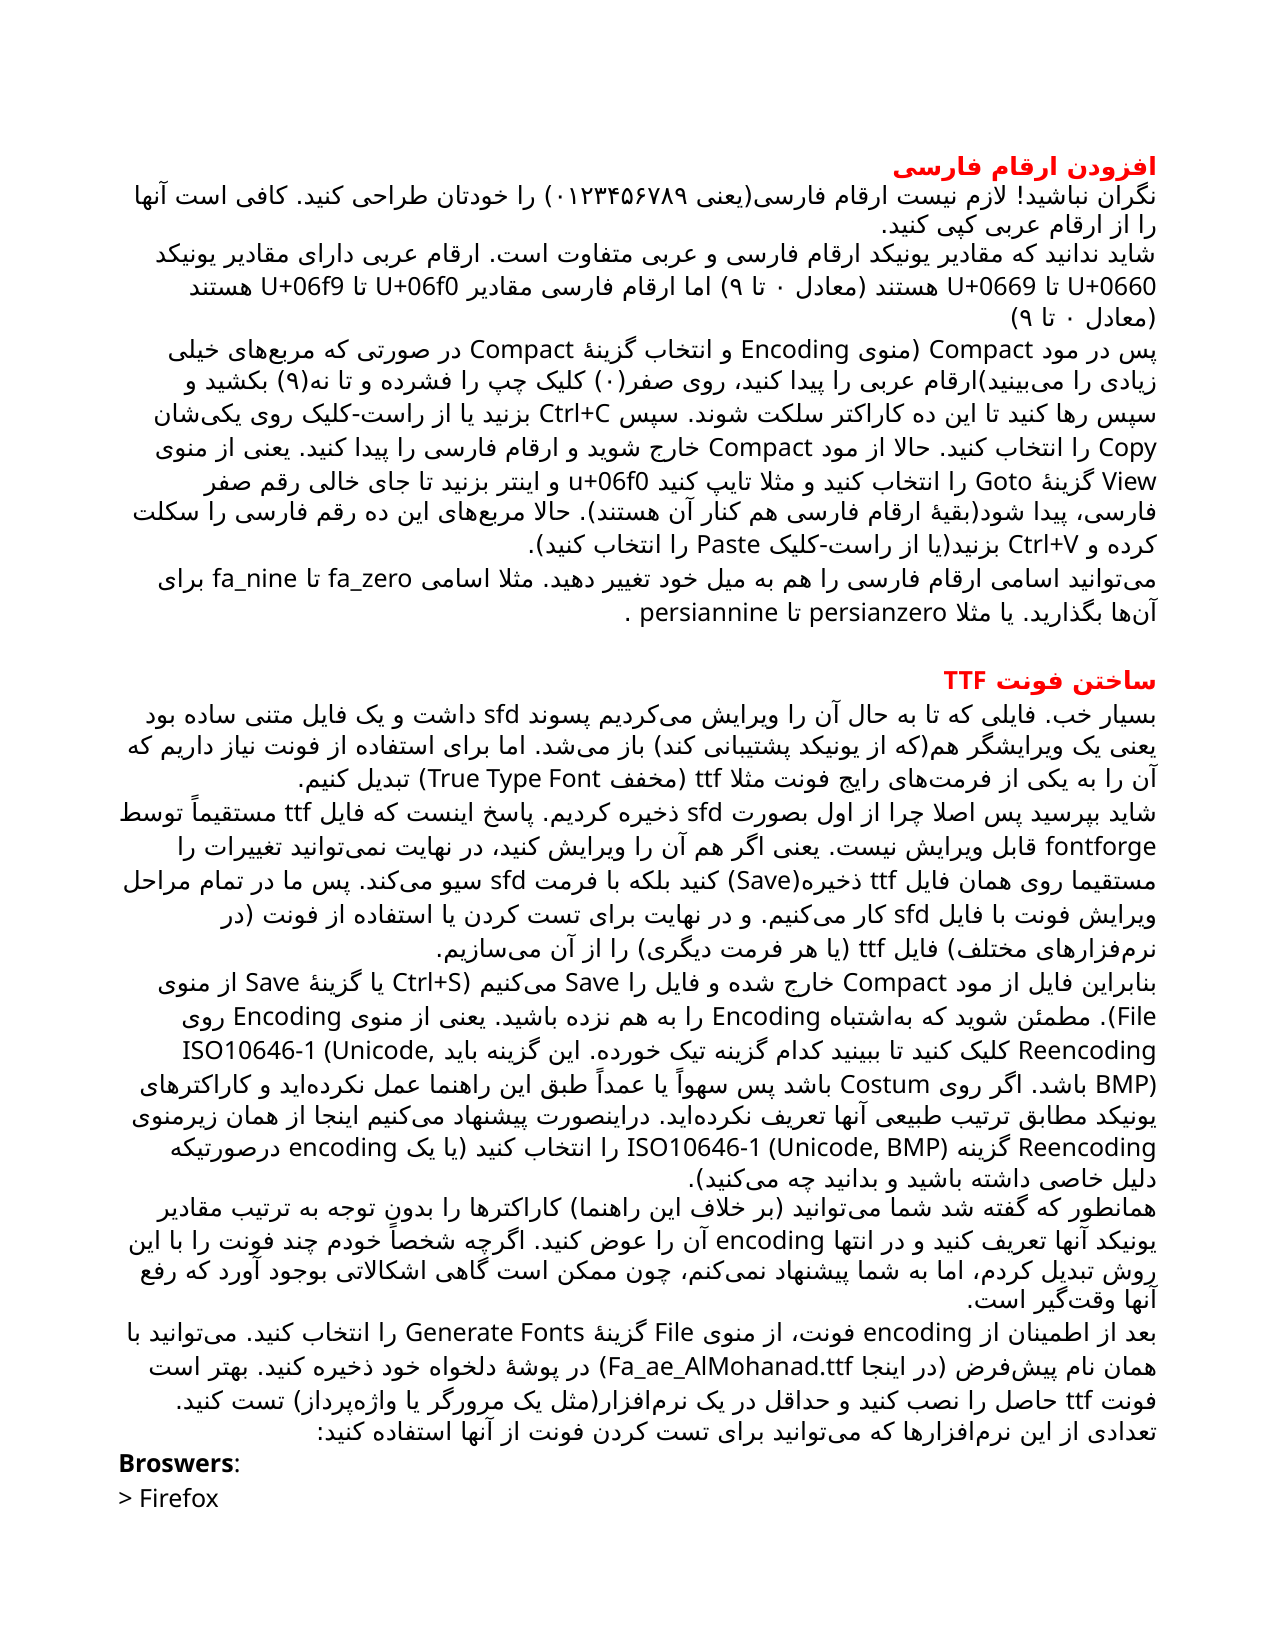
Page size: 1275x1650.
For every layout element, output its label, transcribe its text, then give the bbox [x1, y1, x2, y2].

text بعد از اطمینان از encoding فونت، از منوی File گزینهٔ Generate Fonts را انتخاب کنید. می‌توانید با همان نام پیش‌فرض (در اینجا Fa_ae_AlMohanad.ttf) در پوشهٔ دلخواه خود ذخیره کنید. بهتر است فونت ttf حاصل را نصب کنید و حداقل در یک نرم‌افزار(مثل یک مرورگر یا واژه‌پرداز) تست کنید. تعدادی از این نرم‌افزارها که می‌توانید برای تست کردن فونت از آنها استفاده کنید: [118, 1315, 1157, 1446]
text > Firefox [118, 1480, 1157, 1514]
text افزودن ارقام فارسی [118, 152, 1157, 181]
text Broswers: [118, 1446, 1157, 1480]
text ساختن فونت TTF [118, 663, 1157, 697]
text شاید بپرسید پس اصلا چرا از اول بصورت sfd ذخیره کردیم. پاسخ اینست که فایل ttf مستقیماً توسط fontforge قابل ویرایش نیست. یعنی اگر هم آن را ویرایش کنید، در نهایت نمی‌توانید تغییرات را مستقیما روی همان فایل ttf ذخیره(Save) کنید بلکه با فرمت sfd سیو می‌کند. پس ما در تمام مراحل ویرایش فونت با فایل sfd کار می‌کنیم. و در نهایت برای تست کردن یا استفاده از فونت (در نرم‌فزارهای مختلف) فایل ttf (یا هر فرمت دیگری) را از آن می‌سازیم. [118, 794, 1157, 964]
text همانطور که گفته شد شما می‌توانید (بر خلاف این راهنما) کاراکترها را بدون توجه به ترتیب مقادیر یونیکد آنها تعریف کنید و در انتها encoding آن را عوض کنید. اگرچه شخصاً خودم چند فونت را با این روش تبدیل کردم، اما به شما پیشنهاد نمی‌کنم، چون ممکن است گاهی اشکالاتی بوجود آورد که رفع آنها وقت‌گیر است. [118, 1193, 1157, 1315]
text بسیار خب. فایلی که تا به حال آن را ویرایش می‌کردیم پسوند sfd داشت و یک فایل متنی ساده بود یعنی یک ویرایشگر هم(که از یونیکد پشتیبانی کند) باز می‌شد. اما برای استفاده از فونت نیاز داریم که آن را به یکی از فرمت‌های رایج فونت مثلا ttf (مخفف True Type Font) تبدیل کنیم. [118, 697, 1157, 794]
text نگران نباشید! لازم نیست ارقام فارسی(یعنی ۰۱۲۳۴۵۶۷۸۹) را خودتان طراحی کنید. کافی است آنها را از ارقام عربی کپی کنید. [118, 181, 1157, 240]
text شاید ندانید که مقادیر یونیکد ارقام فارسی و عربی متفاوت است. ارقام عربی دارای مقادیر یونیکد U+0660 تا U+0669 هستند (معادل ٠ تا ٩) اما ارقام فارسی مقادیر U+06f0 تا U+06f9 هستند (معادل ۰ تا ۹) [118, 240, 1157, 332]
text می‌توانید اسامی ارقام فارسی را هم به میل خود تغییر دهید. مثلا اسامی fa_zero تا fa_nine برای آن‌ها بگذارید. یا مثلا persianzero تا persiannine . [118, 561, 1157, 629]
text بنابراین فایل از مود Compact خارج شده و فایل را Save می‌کنیم (Ctrl+S یا گزینهٔ Save از منوی File). مطمئن شوید که به‌اشتباه Encoding را به هم نزده باشید. یعنی از منوی Encoding روی Reencoding کلیک کنید تا ببینید کدام گزینه تیک خورده. این گزینه باید ISO10646-1 (Unicode, BMP) باشد. اگر روی Costum باشد پس سهواً یا عمداً طبق این راهنما عمل نکرده‌اید و کاراکترهای یونیکد مطابق ترتیب طبیعی آنها تعریف نکرده‌اید. دراینصورت پیشنهاد می‌کنیم اینجا از همان زیرمنوی Reencoding گزینه ISO10646-1 (Unicode, BMP) را انتخاب کنید (یا یک encoding درصورتیکه دلیل خاصی داشته باشید و بدانید چه می‌کنید). [118, 964, 1157, 1193]
text پس در مود Compact (منوی Encoding و انتخاب گزینهٔ Compact در صورتی‌ که مربع‌های خیلی زیادی را می‌بینید)ارقام عربی را پیدا کنید، روی صفر(۰) کلیک چپ را فشرده و تا نه(۹) بکشید و سپس رها کنید تا این ده کاراکتر سلکت شوند. سپس Ctrl+C بزنید یا از راست-کلیک روی یکی‌شان Copy را انتخاب کنید. حالا از مود Compact خارج شوید و ارقام فارسی را پیدا کنید. یعنی از منوی View گزینهٔ Goto را انتخاب کنید و مثلا تایپ کنید u+06f0 و اینتر بزنید تا جای خالی رقم صفر فارسی، پیدا شود(بقیهٔ ارقام فارسی هم کنار آن هستند). حالا مربع‌های این ده رقم فارسی را سکلت کرده و Ctrl+V بزنید(یا از راست-کلیک Paste را انتخاب کنید). [118, 332, 1157, 561]
